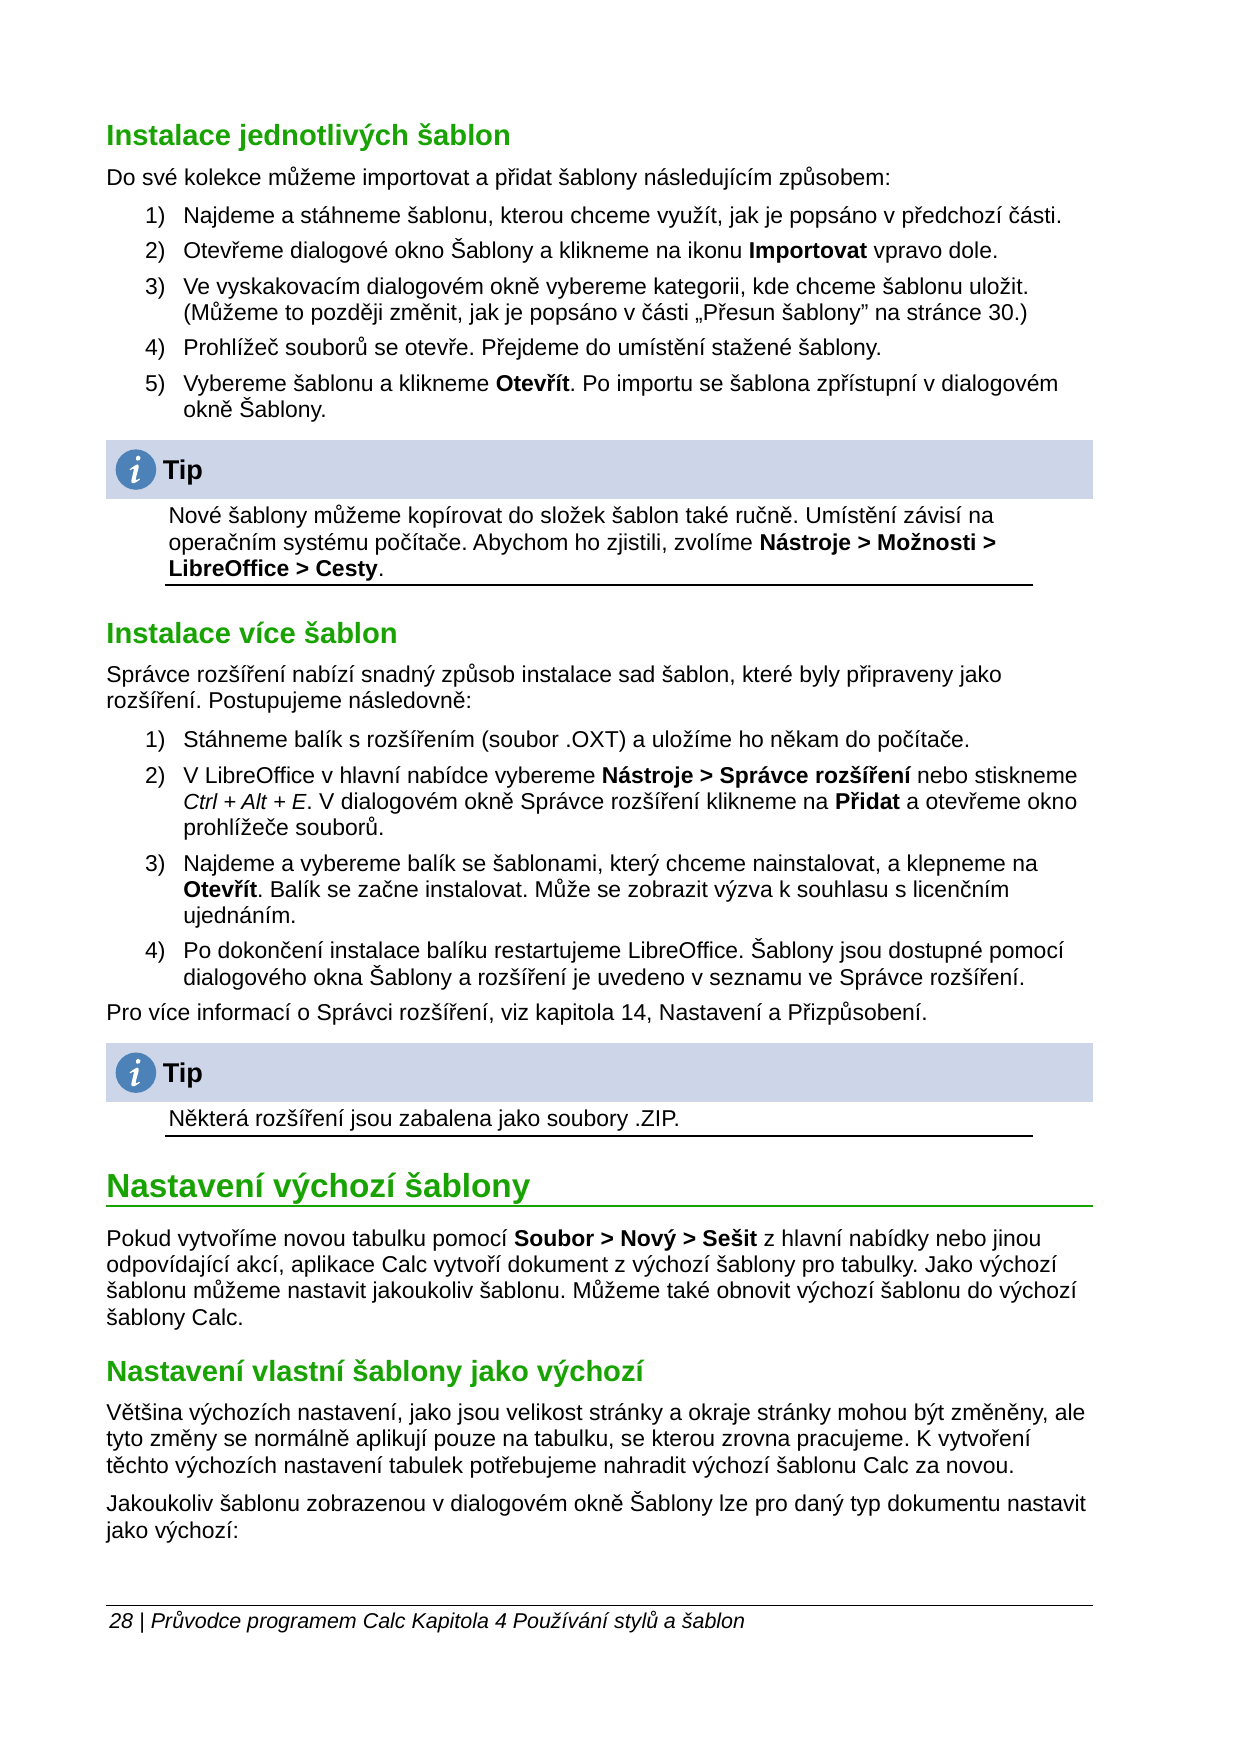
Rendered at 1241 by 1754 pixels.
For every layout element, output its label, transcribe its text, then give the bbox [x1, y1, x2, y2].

text Pro více informací o Správci rozšíření, viz kapitola 14, Nastavení a Přizpůsobení. [106, 999, 1093, 1025]
subtitle Instalace více šablon [106, 616, 1093, 649]
text Nové šablony můžeme kopírovat do složek šablon také ručně. Umístění závisí na operačním systému počítače. Abychom ho zjistili, zvolíme Nástroje > Možnosti > LibreOffice > Cesty. [165, 499, 1033, 584]
list Ve vyskakovacím dialogovém okně vybereme kategorii, kde chceme šablonu uložit. (Můžeme to později změnit, jak je popsáno v části „Přesunutí šablony” na stránce 28.) [165, 273, 1093, 325]
text Jakoukoliv šablonu zobrazenou v dialogovém okně Šablony lze pro daný typ dokumentu nastavit jako výchozí: [106, 1490, 1093, 1543]
list Najdeme a vybereme balík se šablonami, který chceme nainstalovat, a klepneme na Otevřít. Balík se začne instalovat. Může se zobrazit výzva k souhlasu s licenčním ujednáním. [165, 849, 1093, 928]
subtitle Tip [106, 440, 1093, 499]
text Většina výchozích nastavení, jako jsou velikost stránky a okraje stránky mohou být změněny, ale tyto změny se normálně aplikují pouze na tabulku, se kterou zrovna pracujeme. K vytvoření těchto výchozích nastavení tabulek potřebujeme nahradit výchozí šablonu Calc za novou. [106, 1399, 1093, 1478]
list Vybereme šablonu a klikneme Otevřít. Po importu se šablona zpřístupní v dialogovém okně Šablony. [165, 369, 1093, 422]
subtitle Nastavení vlastní šablony jako výchozí [106, 1353, 1093, 1387]
text Některá rozšíření jsou zabalena jako soubory .ZIP. [165, 1102, 1033, 1135]
text Správce rozšíření nabízí snadný způsob instalace sad šablon, které byly připraveny jako rozšíření. Postupujeme následovně: [106, 661, 1093, 714]
subtitle Tip [106, 1043, 1093, 1102]
list Prohlížeč souborů se otevře. Přejdeme do umístění stažené šablony. [165, 334, 1093, 361]
list Najdeme a stáhneme šablonu, kterou chceme využít, jak je popsáno v předchozí části. [165, 202, 1093, 229]
list Otevřeme dialogové okno Šablony a klikneme na ikonu Importovat vpravo dole. [165, 237, 1093, 264]
subtitle Nastavení výchozí šablony [106, 1166, 1093, 1205]
text Pokud vytvoříme novou tabulku pomocí Soubor > Nový > Sešit z hlavní nabídky nebo jinou odpovídající akcí, aplikace Calc vytvoří dokument z výchozí šablony pro tabulky. Jako výchozí šablonu můžeme nastavit jakoukoliv šablonu. Můžeme také obnovit výchozí šablonu do výchozí šablony Calc. [106, 1224, 1093, 1330]
list V LibreOffice v hlavní nabídce vybereme Nástroje > Správce rozšíření nebo stiskneme Ctrl + Alt + E. V dialogovém okně Správce rozšíření klikneme na Přidat a otevřeme okno prohlížeče souborů. [165, 762, 1093, 841]
list Po dokončení instalace balíku restartujeme LibreOffice. Šablony jsou dostupné pomocí dialogového okna Šablony a rozšíření je uvedeno v seznamu ve Správce rozšíření. [165, 937, 1093, 990]
subtitle Instalace jednotlivých šablon [106, 118, 1093, 152]
list Do své kolekce můžeme importovat a přidat šablony následujícím způsobem: [106, 163, 1093, 190]
list Stáhneme balík s rozšířením (soubor .OXT) a uložíme ho někam do počítače. [165, 726, 1093, 753]
